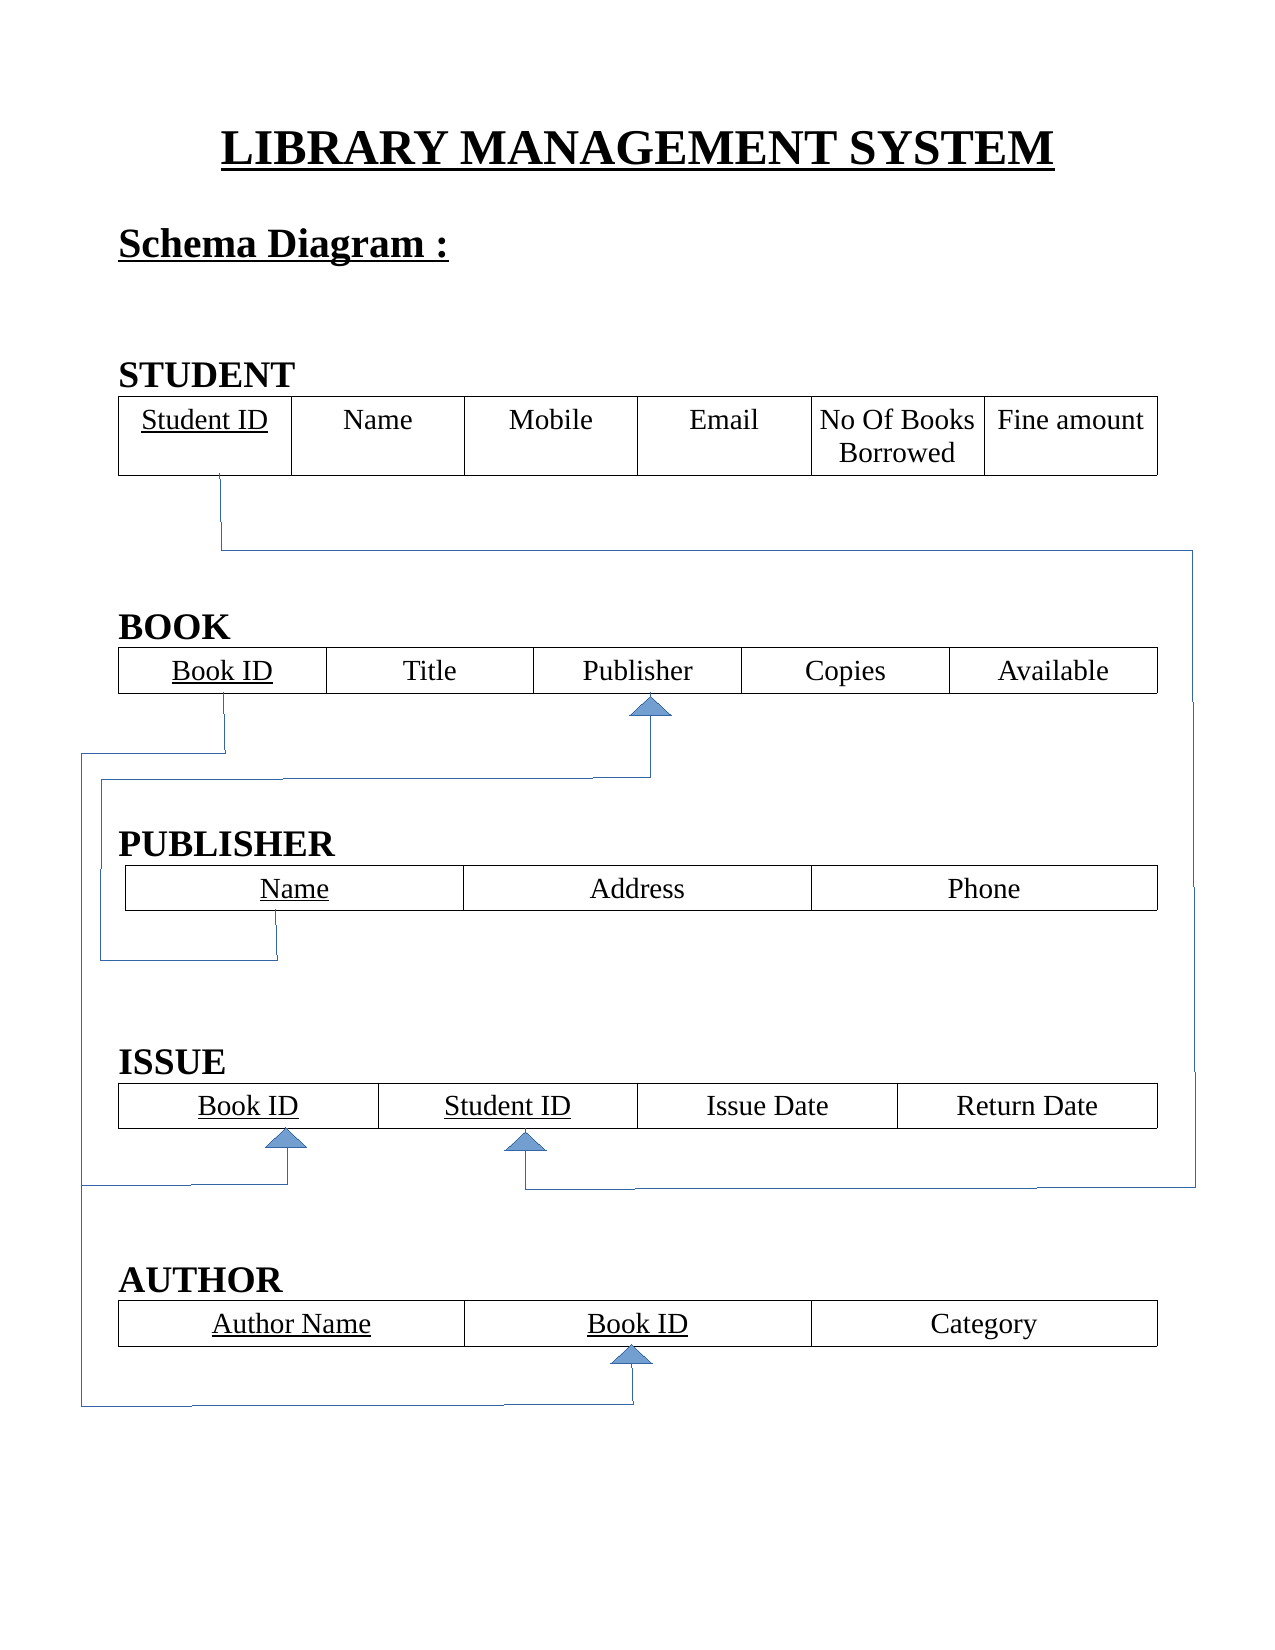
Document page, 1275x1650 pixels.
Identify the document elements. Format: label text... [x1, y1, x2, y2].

text LIBRARY MANAGEMENT SYSTEM [118, 118, 1157, 176]
table_header Copies [742, 648, 949, 692]
table_header Name [292, 397, 464, 475]
text Schema Diagram : [118, 219, 1157, 267]
text PUBLISHER [118, 822, 1157, 865]
table_header Book ID [119, 648, 326, 692]
table_header Mobile [465, 397, 637, 475]
table_header Publisher [534, 648, 741, 692]
table_header Author Name [119, 1301, 464, 1346]
table_header Name [126, 866, 463, 910]
table_header Address [464, 866, 811, 910]
table_header Phone [812, 866, 1157, 910]
table_header Return Date [898, 1084, 1157, 1128]
table_header Fine amount [985, 397, 1157, 475]
text ISSUE [118, 1039, 1157, 1083]
table_header Available [950, 648, 1157, 692]
table_header Category [812, 1301, 1157, 1346]
table_header Title [327, 648, 533, 692]
table_header Book ID [465, 1301, 811, 1346]
table_header Issue Date [638, 1084, 897, 1128]
table_header Student ID [119, 397, 291, 475]
table_header Email [638, 397, 811, 475]
text STUDENT [118, 353, 1157, 396]
text BOOK [118, 604, 1157, 647]
table_header Book ID [119, 1084, 378, 1128]
table_header Student ID [379, 1084, 637, 1128]
text AUTHOR [118, 1257, 1157, 1300]
table_header No Of Books Borrowed [812, 397, 984, 475]
